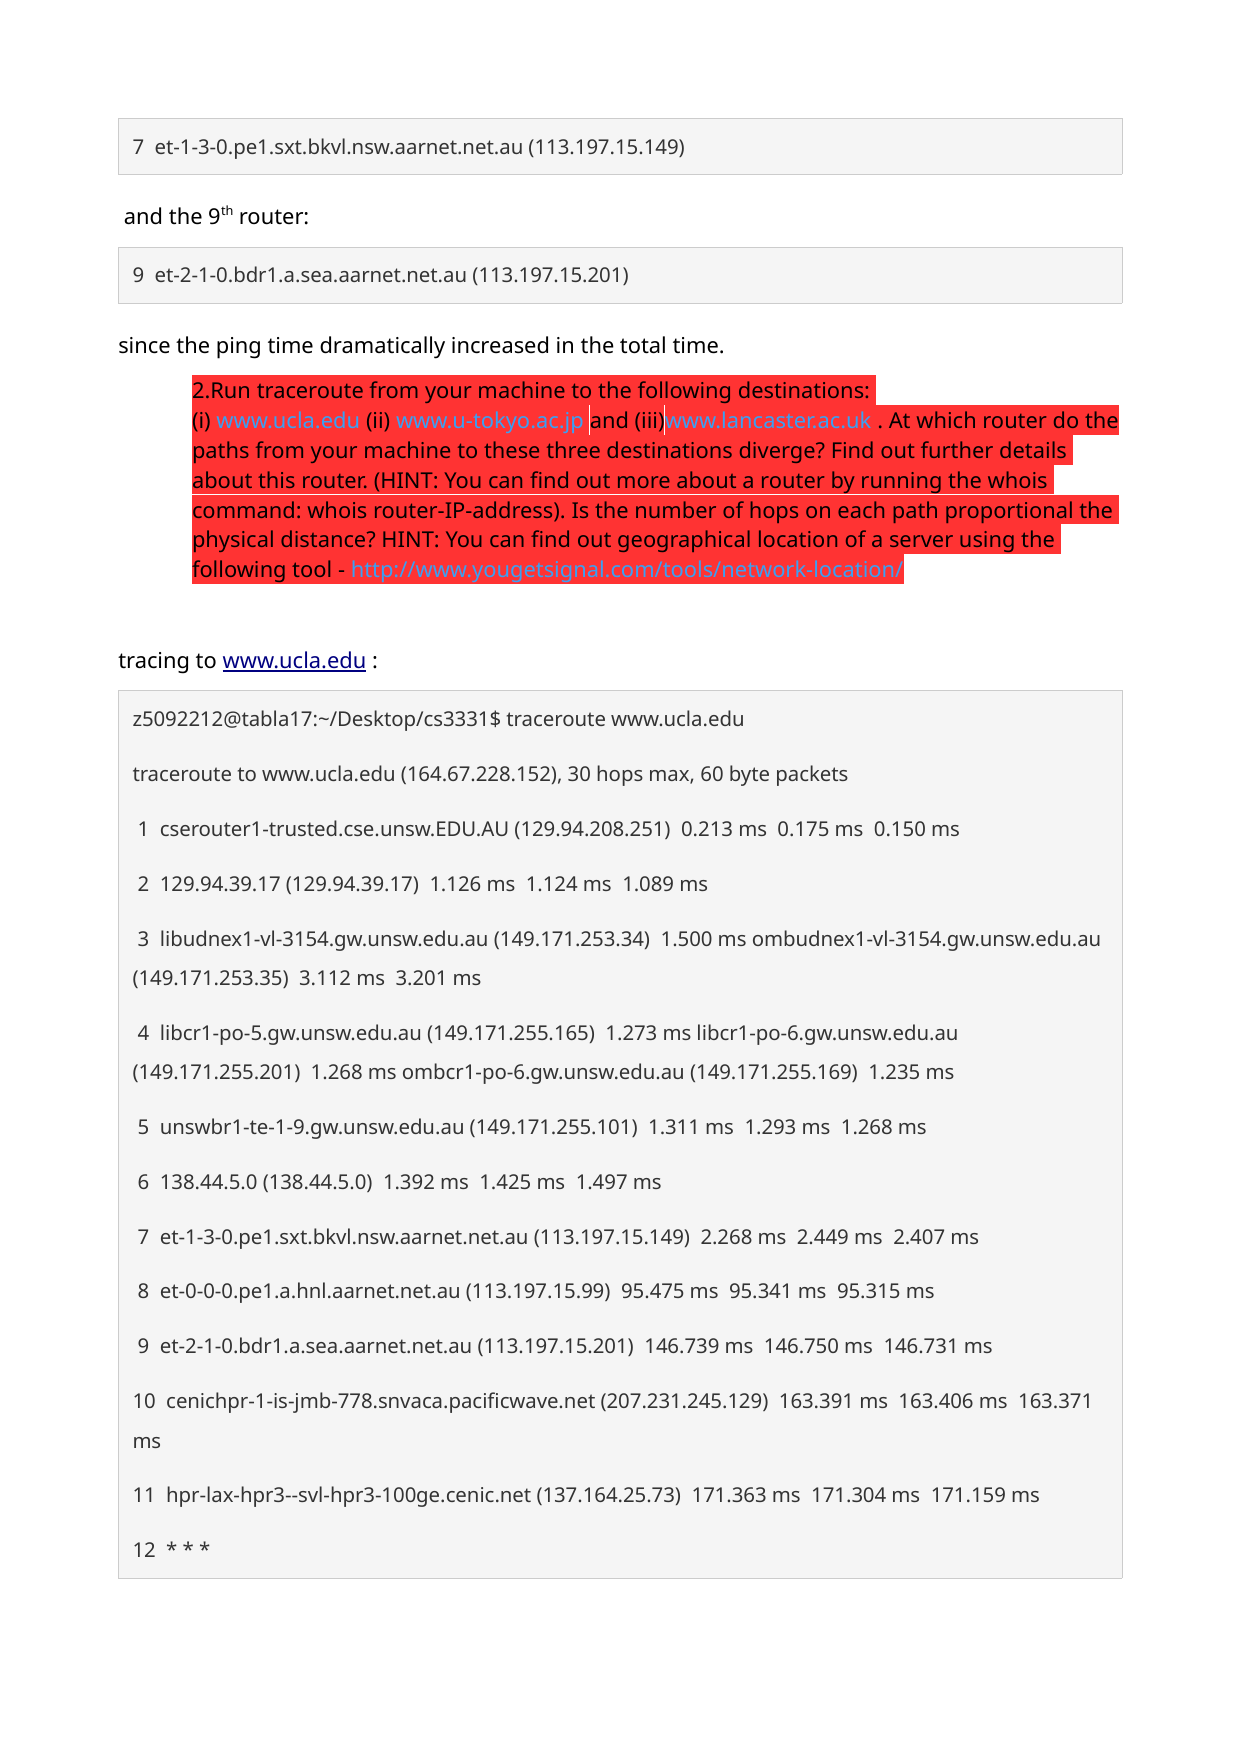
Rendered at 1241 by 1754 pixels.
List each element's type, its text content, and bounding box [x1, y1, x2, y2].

text 9 et-2-1-0.bdr1.a.sea.aarnet.net.au (113.197.15.201) 146.739 ms 146.750 ms 146.731 ms [119, 1318, 1122, 1360]
text 3 libudnex1-vl-3154.gw.unsw.edu.au (149.171.253.34) 1.500 ms ombudnex1-vl-3154.gw.unsw.edu.au (149.171.253.35) 3.112 ms 3.201 ms [119, 910, 1122, 991]
text 7 et-1-3-0.pe1.sxt.bkvl.nsw.aarnet.net.au (113.197.15.149) [119, 119, 1122, 174]
text 7 et-1-3-0.pe1.sxt.bkvl.nsw.aarnet.net.au (113.197.15.149) 2.268 ms 2.449 ms 2.407 ms [119, 1208, 1122, 1250]
text z5092212@tabla17:~/Desktop/cs3331$ traceroute www.ucla.edu [119, 691, 1122, 732]
text and the 9th router: [118, 201, 1122, 231]
text 2 129.94.39.17 (129.94.39.17) 1.126 ms 1.124 ms 1.089 ms [119, 855, 1122, 897]
text 6 138.44.5.0 (138.44.5.0) 1.392 ms 1.425 ms 1.497 ms [119, 1153, 1122, 1195]
text 5 unswbr1-te-1-9.gw.unsw.edu.au (149.171.255.101) 1.311 ms 1.293 ms 1.268 ms [119, 1098, 1122, 1140]
text 4 libcr1-po-5.gw.unsw.edu.au (149.171.255.165) 1.273 ms libcr1-po-6.gw.unsw.edu.au (149.171.255.201) 1.268 ms ombcr1-po-6.gw.unsw.edu.au (149.171.255.169) 1.235 ms [119, 1004, 1122, 1085]
text 12 * * * [119, 1522, 1122, 1578]
text 1 cserouter1-trusted.cse.unsw.EDU.AU (129.94.208.251) 0.213 ms 0.175 ms 0.150 ms [119, 800, 1122, 842]
text tracing to www.ucla.edu : [118, 645, 1122, 675]
list 2.Run traceroute from your machine to the following destinations: (i) www.ucla.edu (ii) www.u-tokyo.ac.jp and (iii)www.lancaster.ac.uk . At which router do the paths from your machine to these three destinations diverge? Find out further details about this router. (HINT: You can find out more about a router by running the whois command: whois router-IP-address). Is the number of hops on each path proportional the physical distance? HINT: You can find out geographical location of a server using the following tool - http://www.yougetsignal.com/tools/network-location/ [118, 375, 1122, 584]
text 8 et-0-0-0.pe1.a.hnl.aarnet.net.au (113.197.15.99) 95.475 ms 95.341 ms 95.315 ms [119, 1263, 1122, 1305]
text since the ping time dramatically increased in the total time. [118, 330, 1122, 360]
text traceroute to www.ucla.edu (164.67.228.152), 30 hops max, 60 byte packets [119, 745, 1122, 787]
text 10 cenichpr-1-is-jmb-778.snvaca.pacificwave.net (207.231.245.129) 163.391 ms 163.406 ms 163.371 ms [119, 1373, 1122, 1454]
text 11 hpr-lax-hpr3--svl-hpr3-100ge.cenic.net (137.164.25.73) 171.363 ms 171.304 ms 171.159 ms [119, 1467, 1122, 1509]
text 9 et-2-1-0.bdr1.a.sea.aarnet.net.au (113.197.15.201) [119, 248, 1122, 303]
